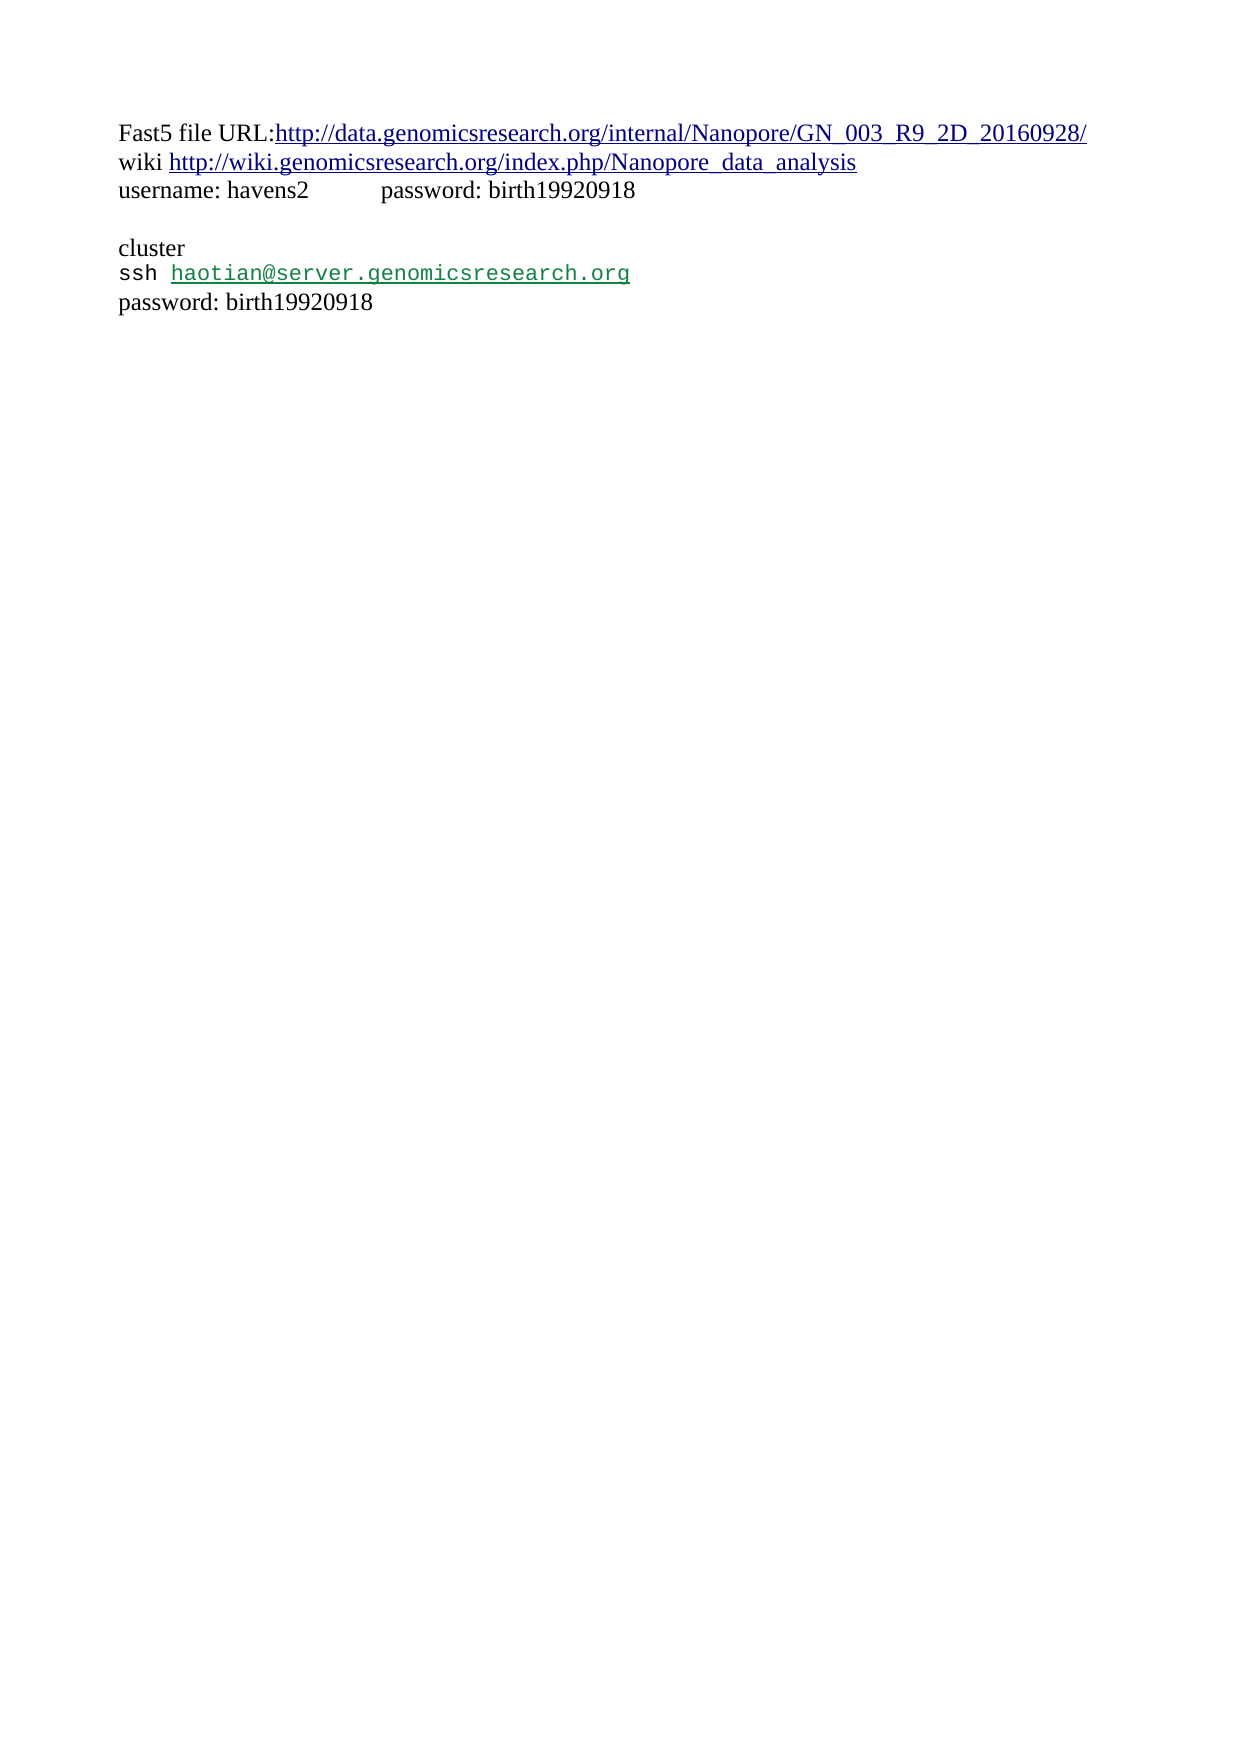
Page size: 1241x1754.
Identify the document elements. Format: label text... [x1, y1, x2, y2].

text Fast5 file URL:http://data.genomicsresearch.org/internal/Nanopore/GN_003_R9_2D_20160928/ [118, 118, 1122, 147]
text ssh haotian@server.genomicsresearch.org [118, 262, 1122, 287]
text password: birth19920918 [118, 287, 1122, 315]
text cluster [118, 233, 1122, 262]
text wiki http://wiki.genomicsresearch.org/index.php/Nanopore_data_analysis [118, 147, 1122, 176]
text username: havens2 password: birth19920918 [118, 176, 1122, 204]
